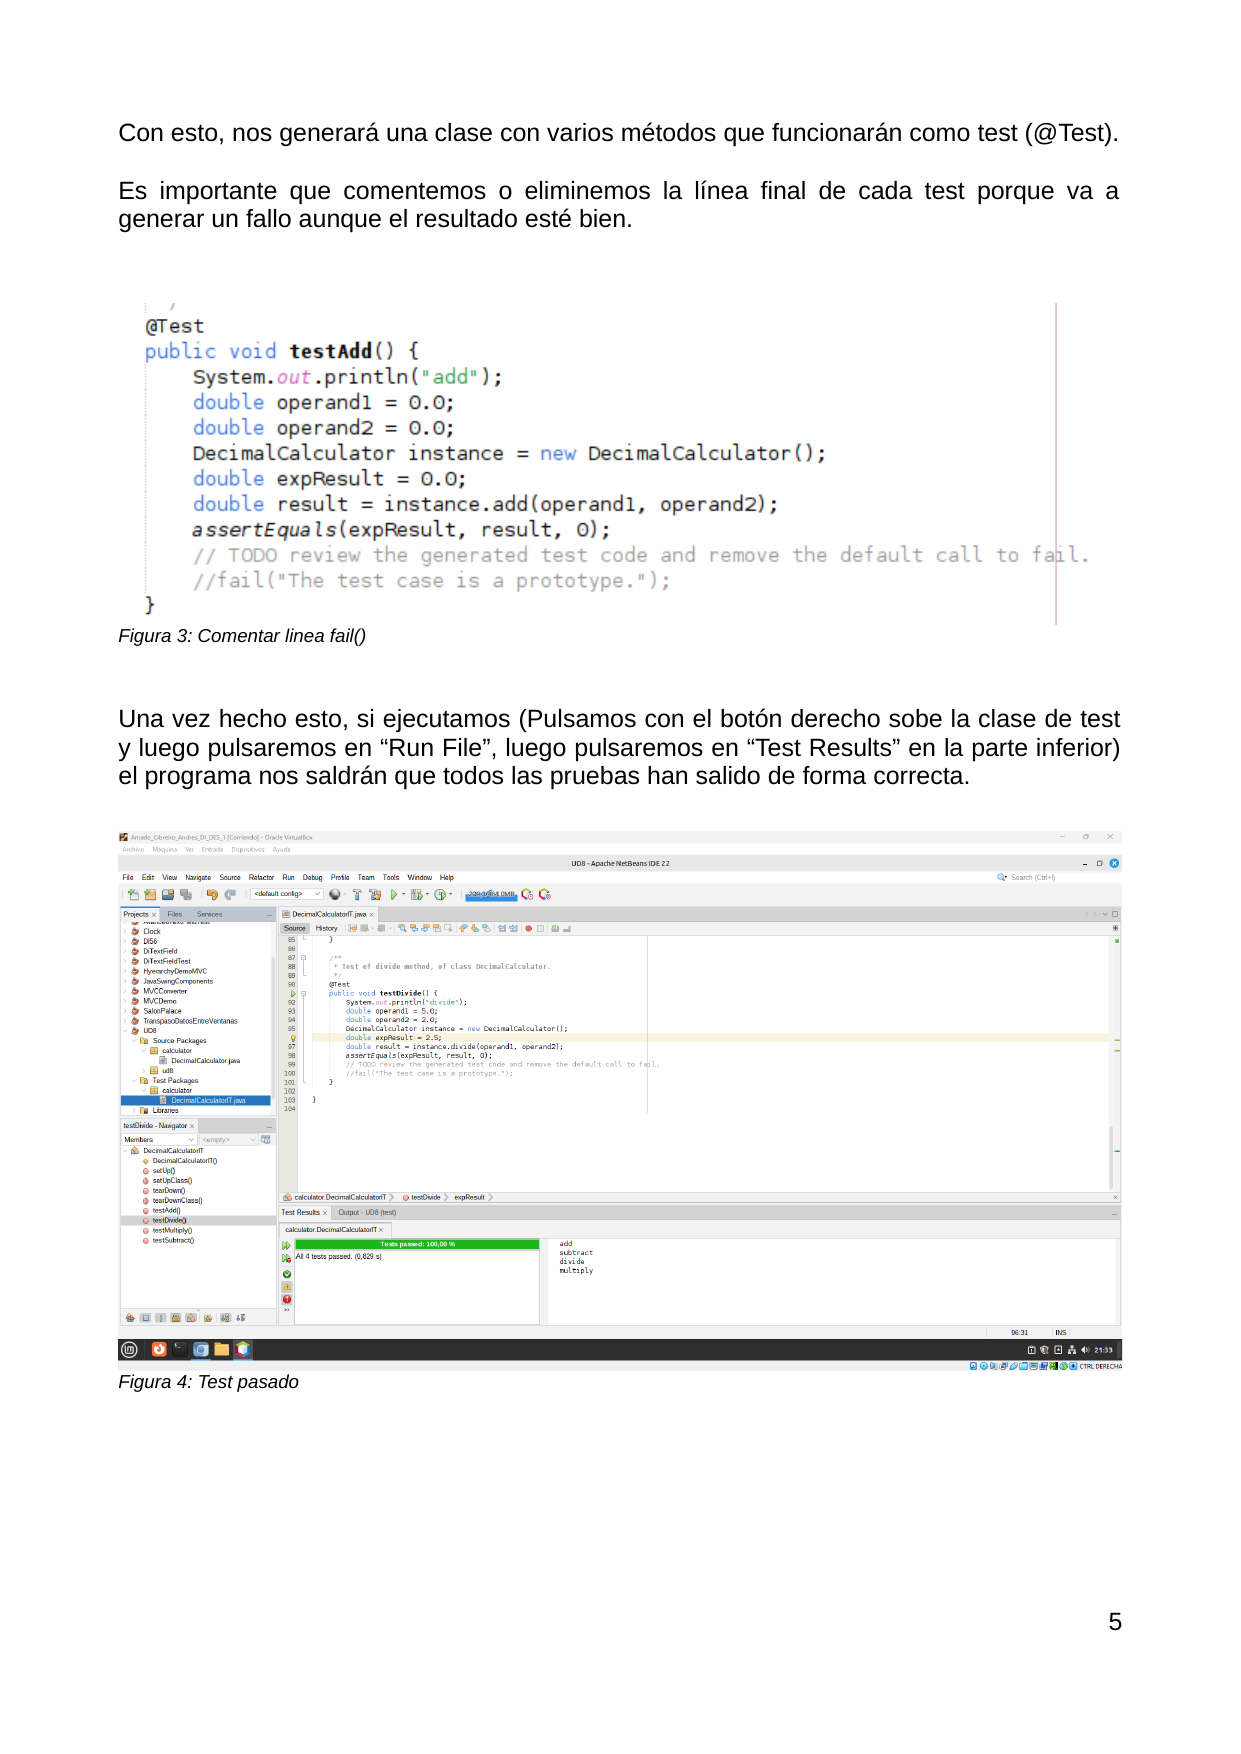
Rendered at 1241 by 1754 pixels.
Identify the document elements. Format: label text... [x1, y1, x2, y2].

picture [118, 831, 1123, 1371]
picture [118, 303, 1123, 625]
text Con esto, nos generará una clase con varios métodos que funcionarán como test (@Test). [118, 118, 1122, 147]
text Es importante que comentemos o eliminemos la línea final de cada test porque va a generar un fallo aunque el resultado esté bien. [118, 176, 1122, 233]
text Figura 3: Comentar linea fail() [118, 625, 1122, 646]
text Una vez hecho esto, si ejecutamos (Pulsamos con el botón derecho sobe la clase de test y luego pulsaremos en “Run File”, luego pulsaremos en “Test Results” en la parte inferior) el programa nos saldrán que todos las pruebas han salido de forma correcta. [118, 704, 1122, 790]
text Figura 4: Test pasado [118, 1371, 1122, 1392]
